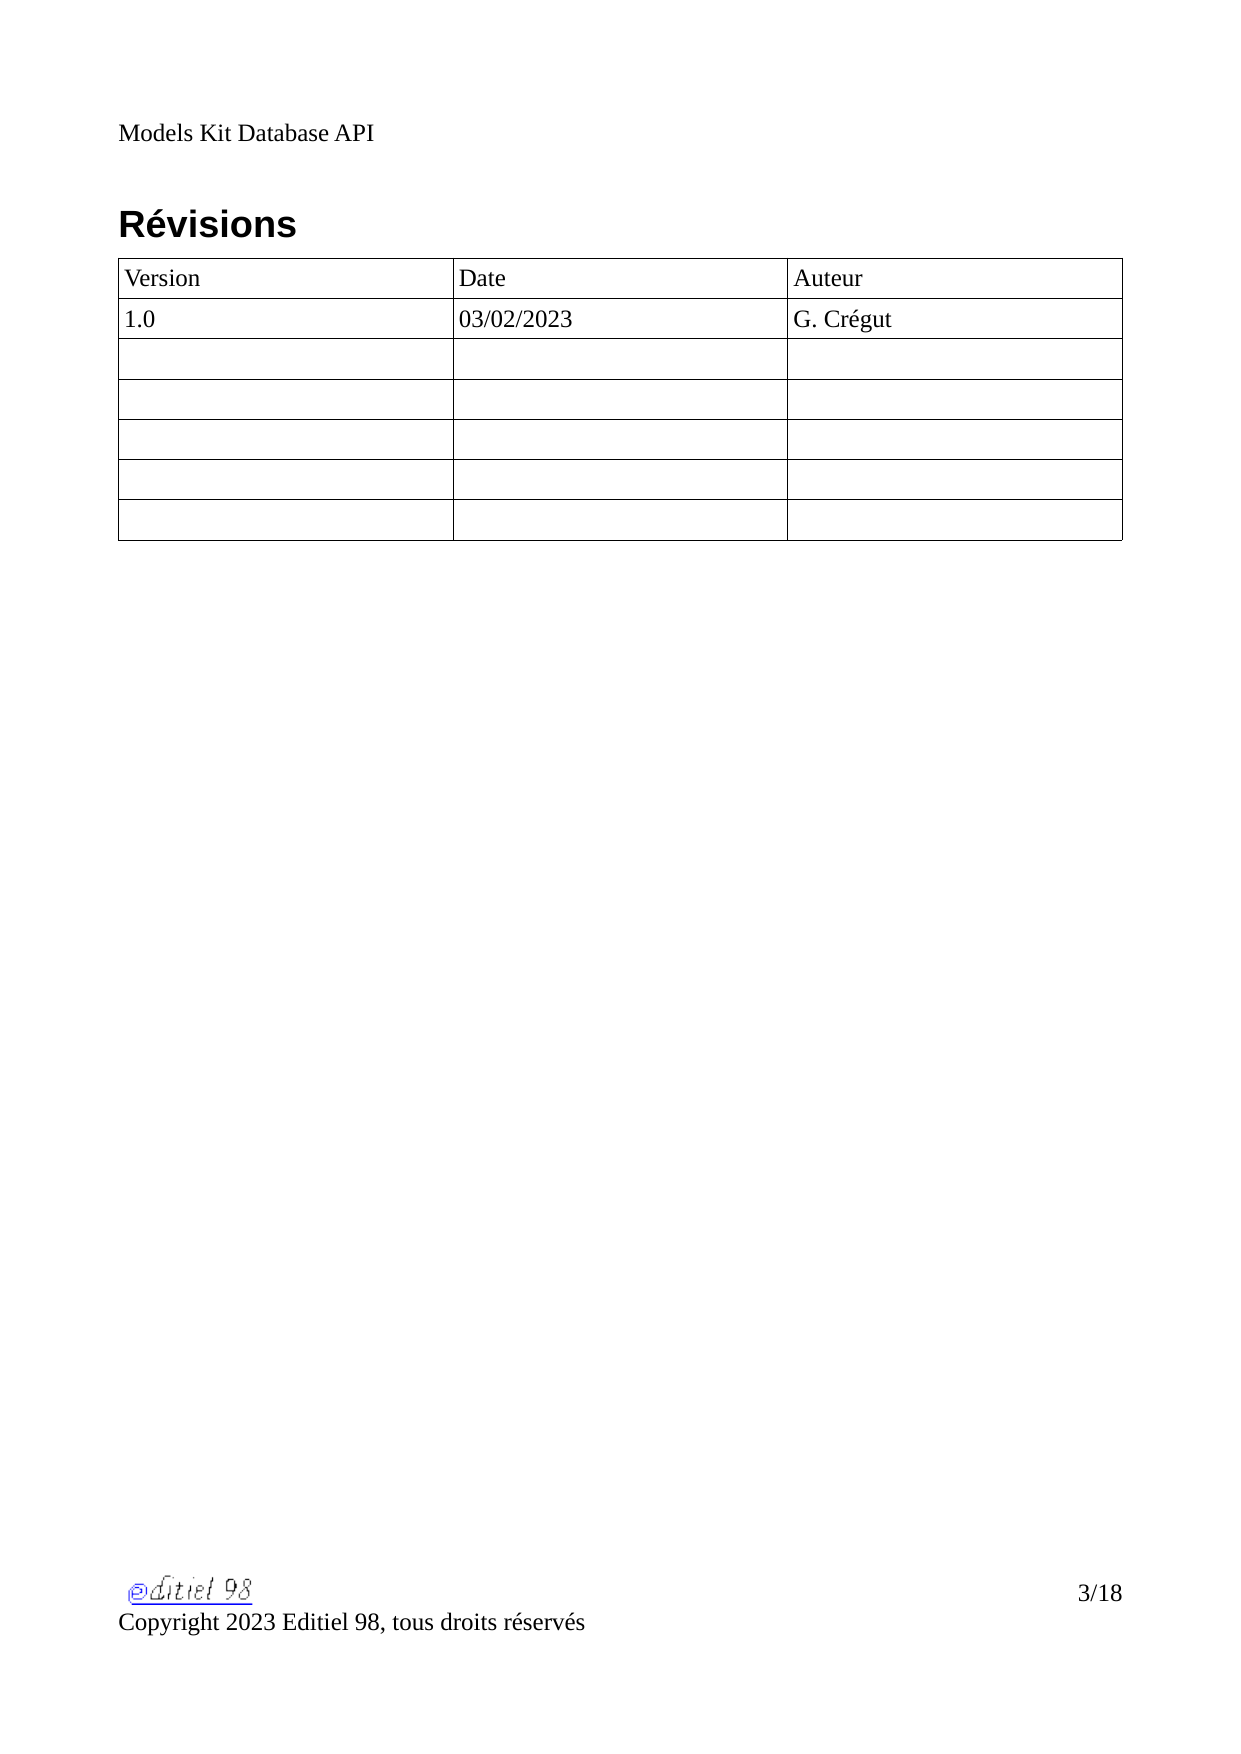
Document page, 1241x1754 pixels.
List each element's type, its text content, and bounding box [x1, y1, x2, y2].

table_cell [454, 380, 787, 419]
table_cell [788, 420, 1122, 459]
table_cell [454, 420, 787, 459]
table_cell [454, 339, 787, 378]
picture [127, 1575, 253, 1605]
subtitle Révisions [118, 201, 1122, 245]
table_cell [119, 380, 453, 419]
table_cell [788, 460, 1122, 499]
table_header Date [454, 259, 787, 298]
table_cell [454, 500, 787, 540]
table_cell G. Crégut [788, 299, 1122, 338]
table_header Auteur [788, 259, 1122, 298]
table_cell [119, 420, 453, 459]
table_cell [788, 339, 1122, 378]
table_cell 03/02/2023 [454, 299, 787, 338]
table_cell [454, 460, 787, 499]
table_cell [788, 500, 1122, 540]
table_cell 1.0 [119, 299, 453, 338]
table_cell [119, 460, 453, 499]
table_cell [788, 380, 1122, 419]
table_cell [119, 500, 453, 540]
table_cell [119, 339, 453, 378]
table_header Version [119, 259, 453, 298]
